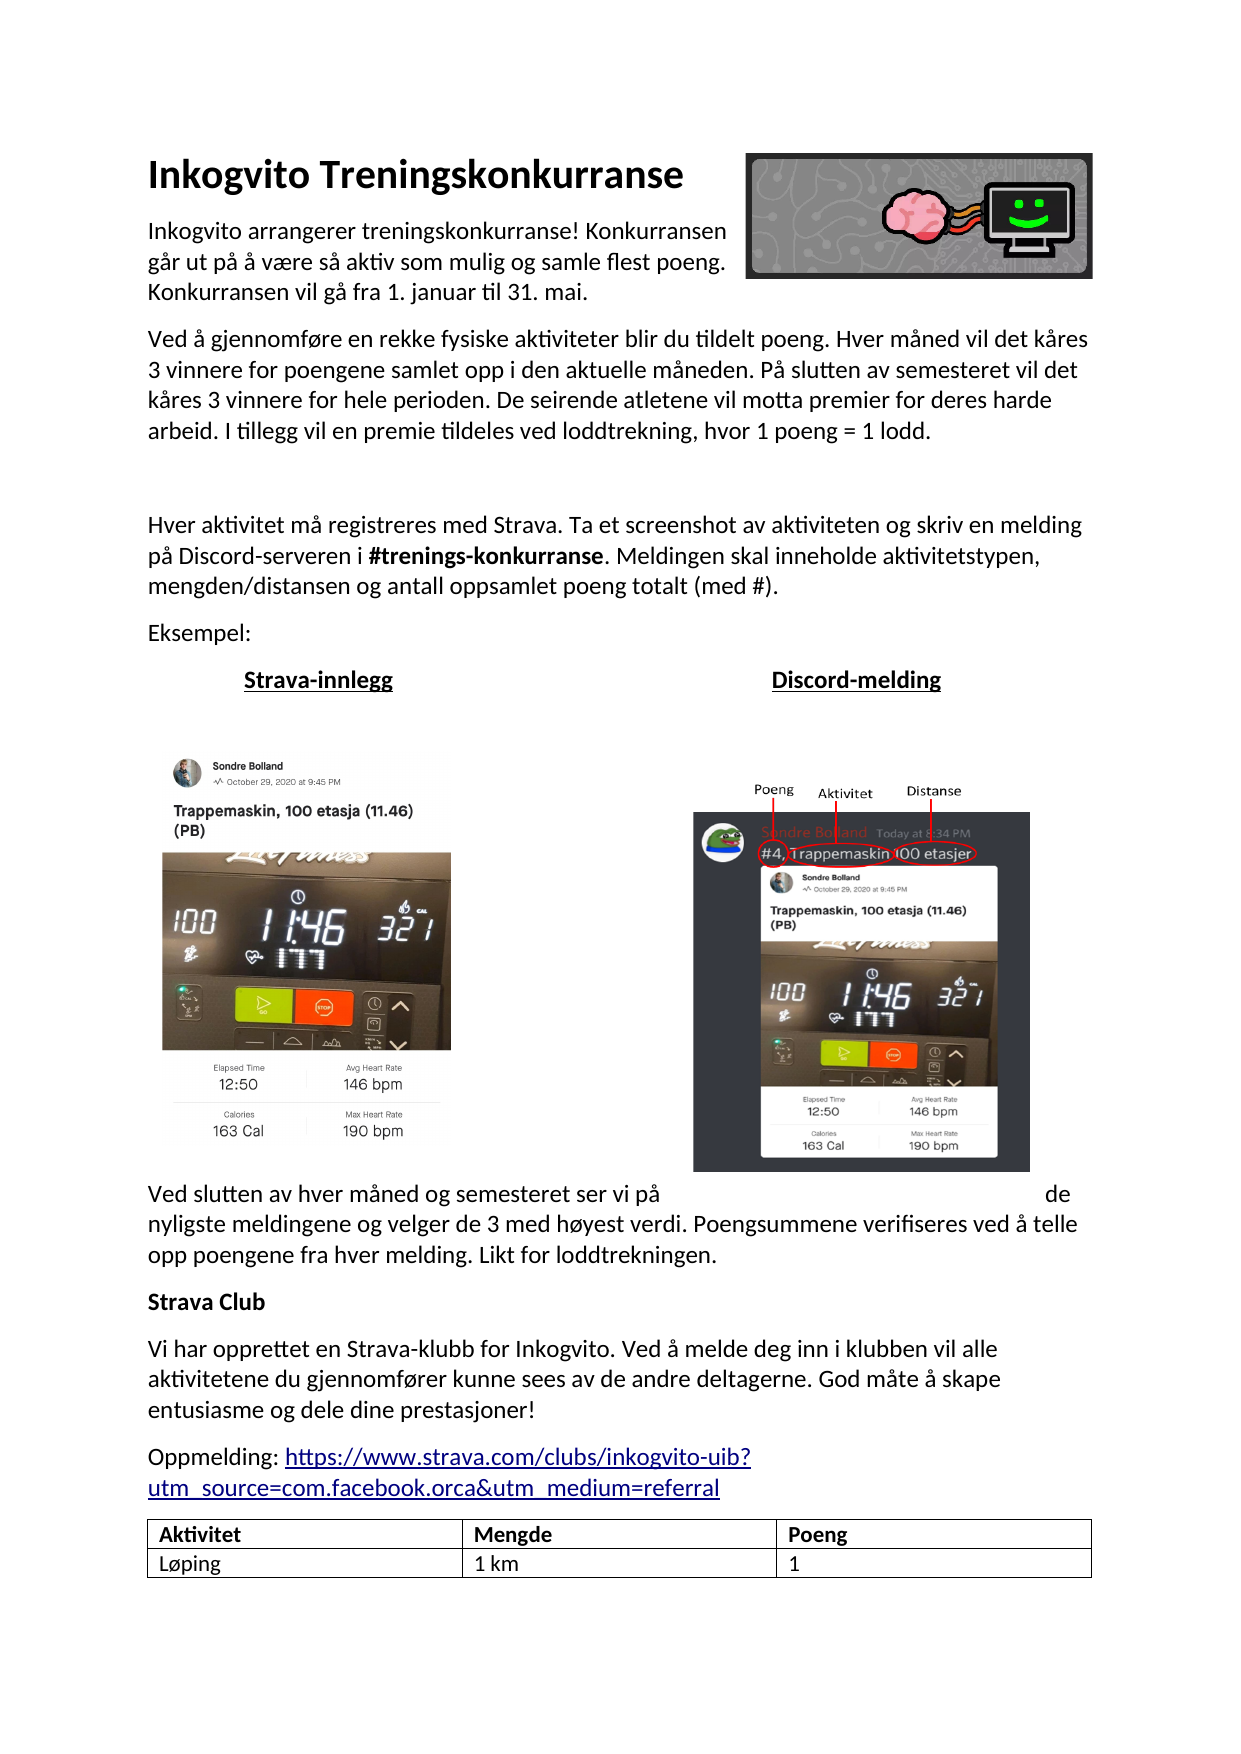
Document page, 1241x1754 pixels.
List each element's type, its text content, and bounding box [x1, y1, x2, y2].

text Hver aktivitet må registreres med Strava. Ta et screenshot av aktiviteten og skriv en melding på Discord-serveren i #trenings-konkurranse. Meldingen skal inneholde aktivitetstypen, mengden/distansen og antall oppsamlet poeng totalt (med #). [148, 509, 1093, 601]
text Ved slutten av hver måned og semesteret ser vi på de nyligste meldingene og velger de 3 med høyest verdi. Poengsummene verifiseres ved å telle opp poengene fra hver melding. Likt for loddtrekningen. [148, 1178, 1093, 1269]
table_header Mengde [463, 1520, 776, 1548]
table_header Poeng [777, 1520, 1091, 1548]
text Strava Club [148, 1286, 1093, 1316]
table_cell 1 km [463, 1549, 776, 1577]
text Ved å gjennomføre en rekke fysiske aktiviteter blir du tildelt poeng. Hver måned vil det kåres 3 vinnere for poengene samlet opp i den aktuelle måneden. På slutten av semesteret vil det kåres 3 vinnere for hele perioden. De seirende atletene vil motta premier for deres harde arbeid. I tillegg vil en premie tildeles ved loddtrekning, hvor 1 poeng = 1 lodd. [148, 323, 1093, 445]
text Strava-innlegg Discord-melding [221, 665, 1093, 695]
table_cell 1 [777, 1549, 1091, 1577]
text Inkogvito arrangerer treningskonkurranse! Konkurransen går ut på å være så aktiv som mulig og samle flest poeng. Konkurransen vil gå fra 1. januar til 31. mai. [148, 215, 1093, 307]
text Inkogvito Treningskonkurranse [148, 148, 1093, 198]
text Oppmelding: https://www.strava.com/clubs/inkogvito-uib?utm_source=com.facebook.orca&utm_medium=referral [148, 1441, 1093, 1502]
text Eksempel: [148, 617, 1093, 648]
text Vi har opprettet en Strava-klubb for Inkogvito. Ved å melde deg inn i klubben vil alle aktivitetene du gjennomfører kunne sees av de andre deltagerne. God måte å skape entusiasme og dele dine prestasjoner! [148, 1333, 1093, 1425]
text Poengtildeling følger på neste side [148, 462, 1093, 493]
table_header Aktivitet [148, 1520, 462, 1548]
table_cell Løping [148, 1549, 462, 1577]
